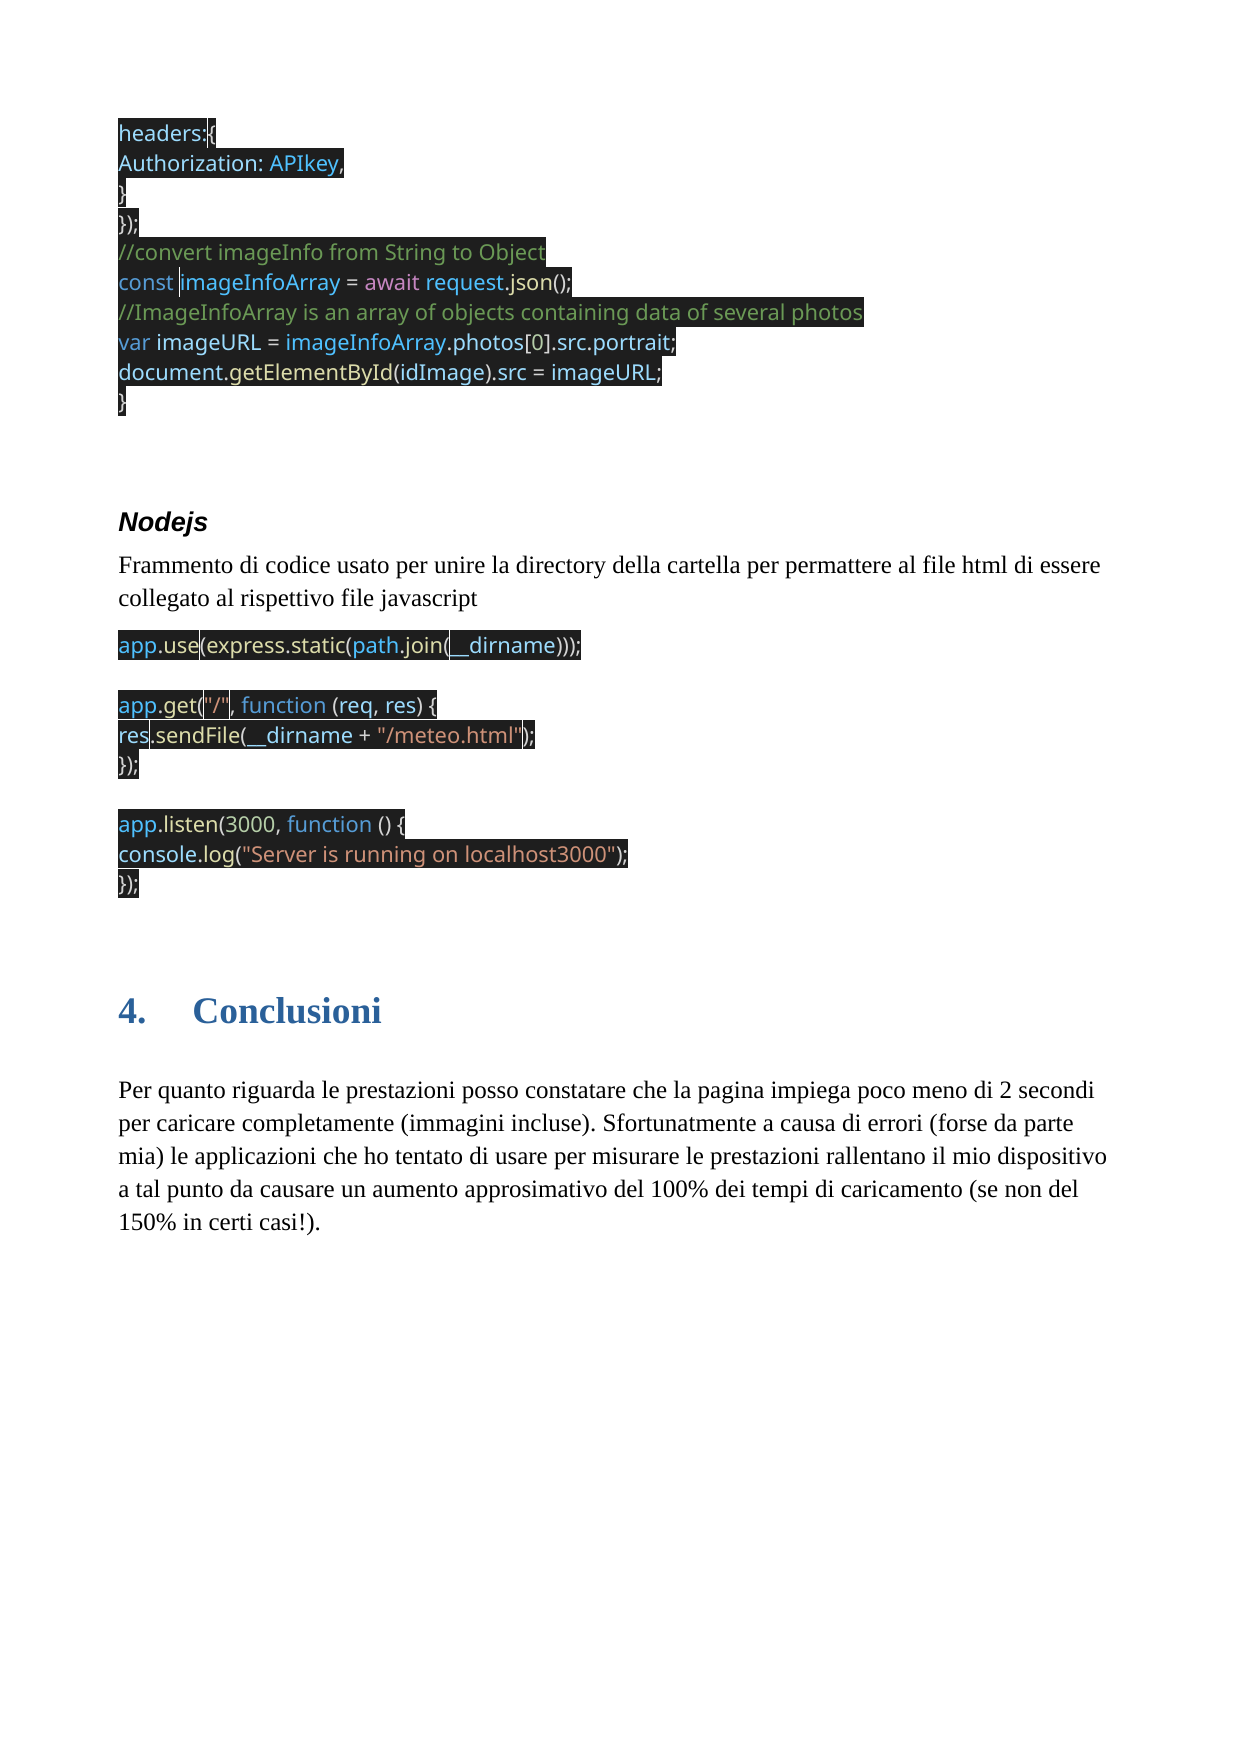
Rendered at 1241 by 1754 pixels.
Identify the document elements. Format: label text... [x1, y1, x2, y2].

text headers:{ [118, 118, 1122, 148]
text Frammento di codice usato per unire la directory della cartella per permattere al file html di essere collegato al rispettivo file javascript [118, 550, 1122, 611]
text app.listen(3000, function () { [118, 809, 1122, 839]
text var imageURL = imageInfoArray.photos[0].src.portrait; [118, 327, 1122, 356]
text } [118, 386, 1122, 416]
text const imageInfoArray = await request.json(); [118, 267, 1122, 297]
text } [118, 178, 1122, 207]
text }); [118, 749, 1122, 779]
text app.get("/", function (req, res) { [118, 690, 1122, 719]
text 4. Conclusioni [118, 989, 1122, 1032]
text }); [118, 207, 1122, 237]
text //ImageInfoArray is an array of objects containing data of several photos [118, 297, 1122, 327]
text console.log("Server is running on localhost3000"); [118, 839, 1122, 868]
text }); [118, 868, 1122, 898]
text Authorization: APIkey, [118, 148, 1122, 178]
text Per quanto riguarda le prestazioni posso constatare che la pagina impiega poco meno di 2 secondi per caricare completamente (immagini incluse). Sfortunatmente a causa di errori (forse da parte mia) le applicazioni che ho tentato di usare per misurare le prestazioni rallentano il mio dispositivo a tal punto da causare un aumento approsimativo del 100% dei tempi di caricamento (se non del 150% in certi casi!). [118, 1075, 1122, 1236]
text //convert imageInfo from String to Object [118, 237, 1122, 267]
text document.getElementById(idImage).src = imageURL; [118, 356, 1122, 386]
text res.sendFile(__dirname + "/meteo.html"); [118, 719, 1122, 749]
subtitle Nodejs [118, 506, 1122, 537]
text app.use(express.static(path.join(__dirname))); [118, 630, 1122, 660]
